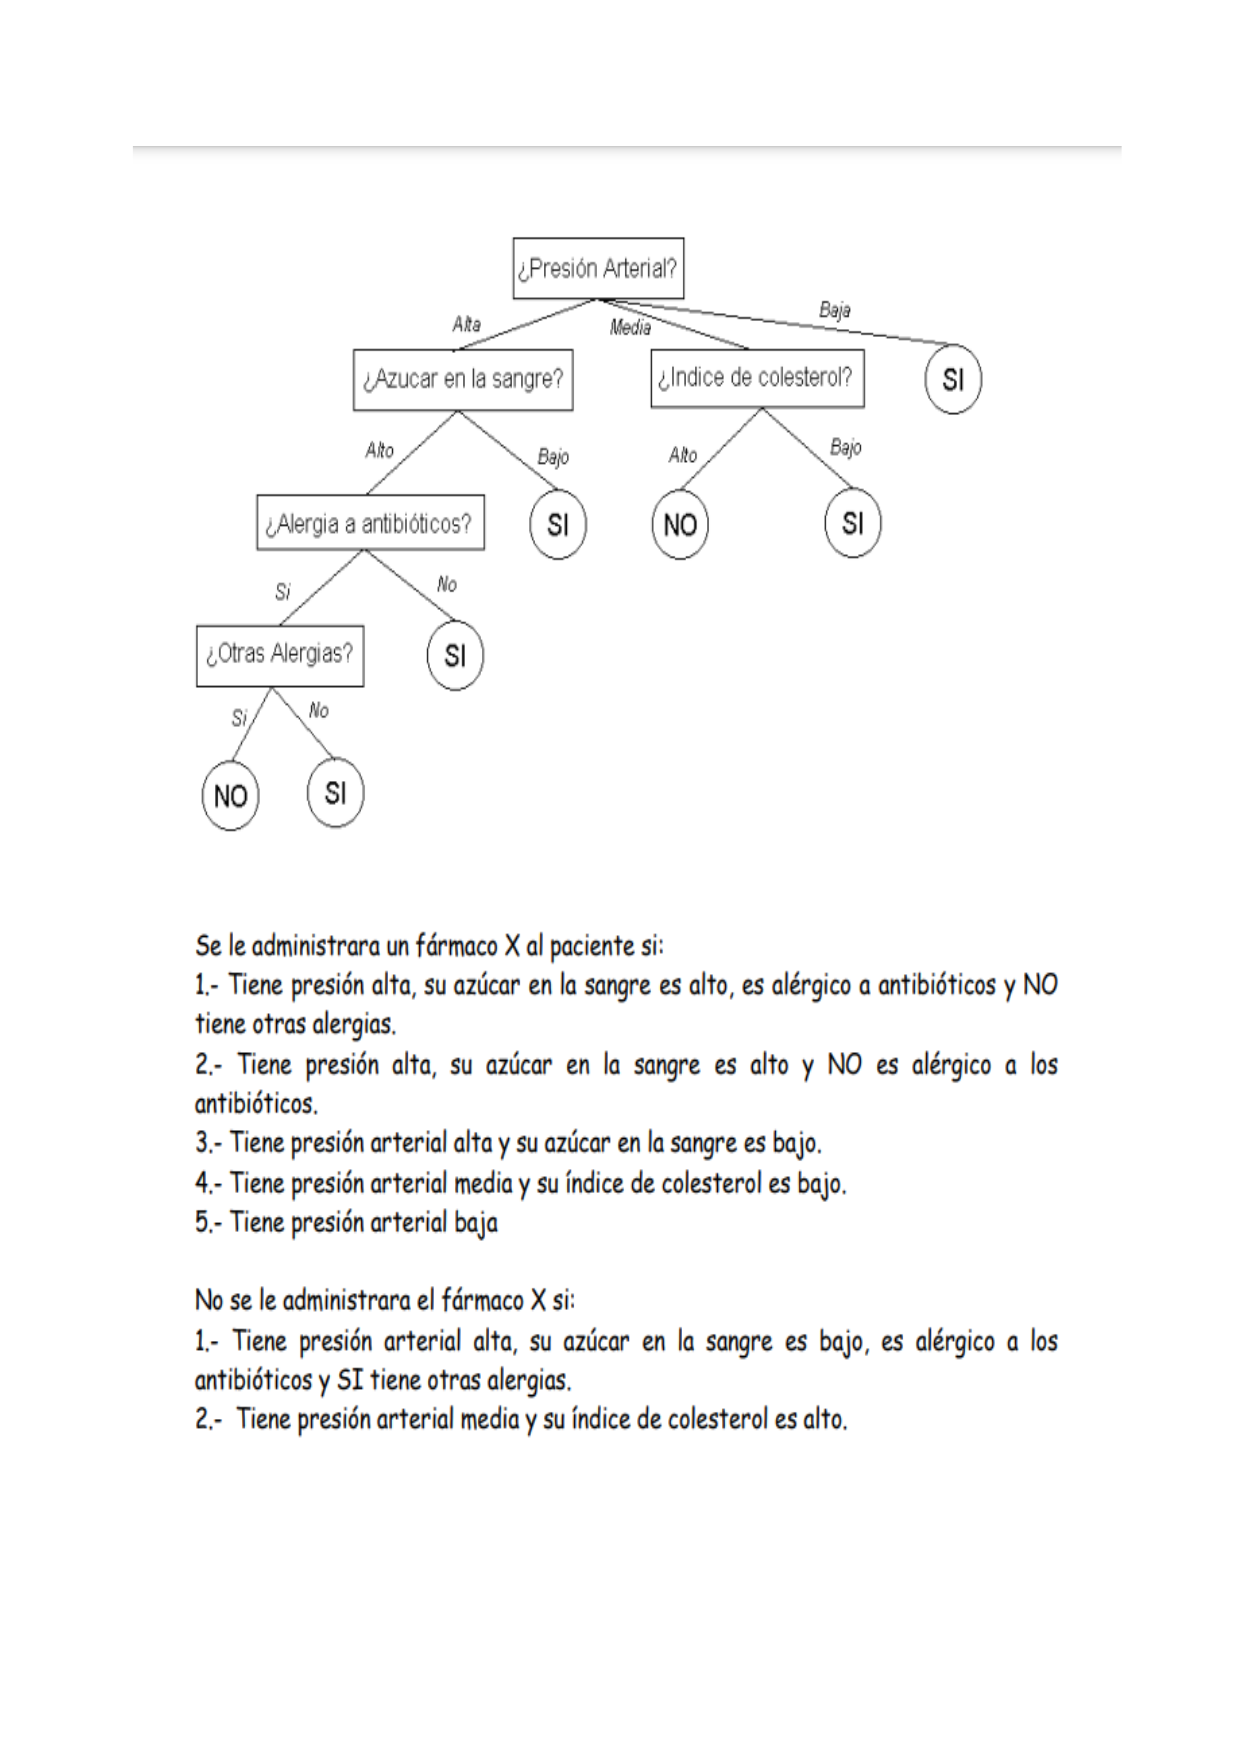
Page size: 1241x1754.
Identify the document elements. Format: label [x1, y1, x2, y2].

picture [459, 146, 1122, 1581]
